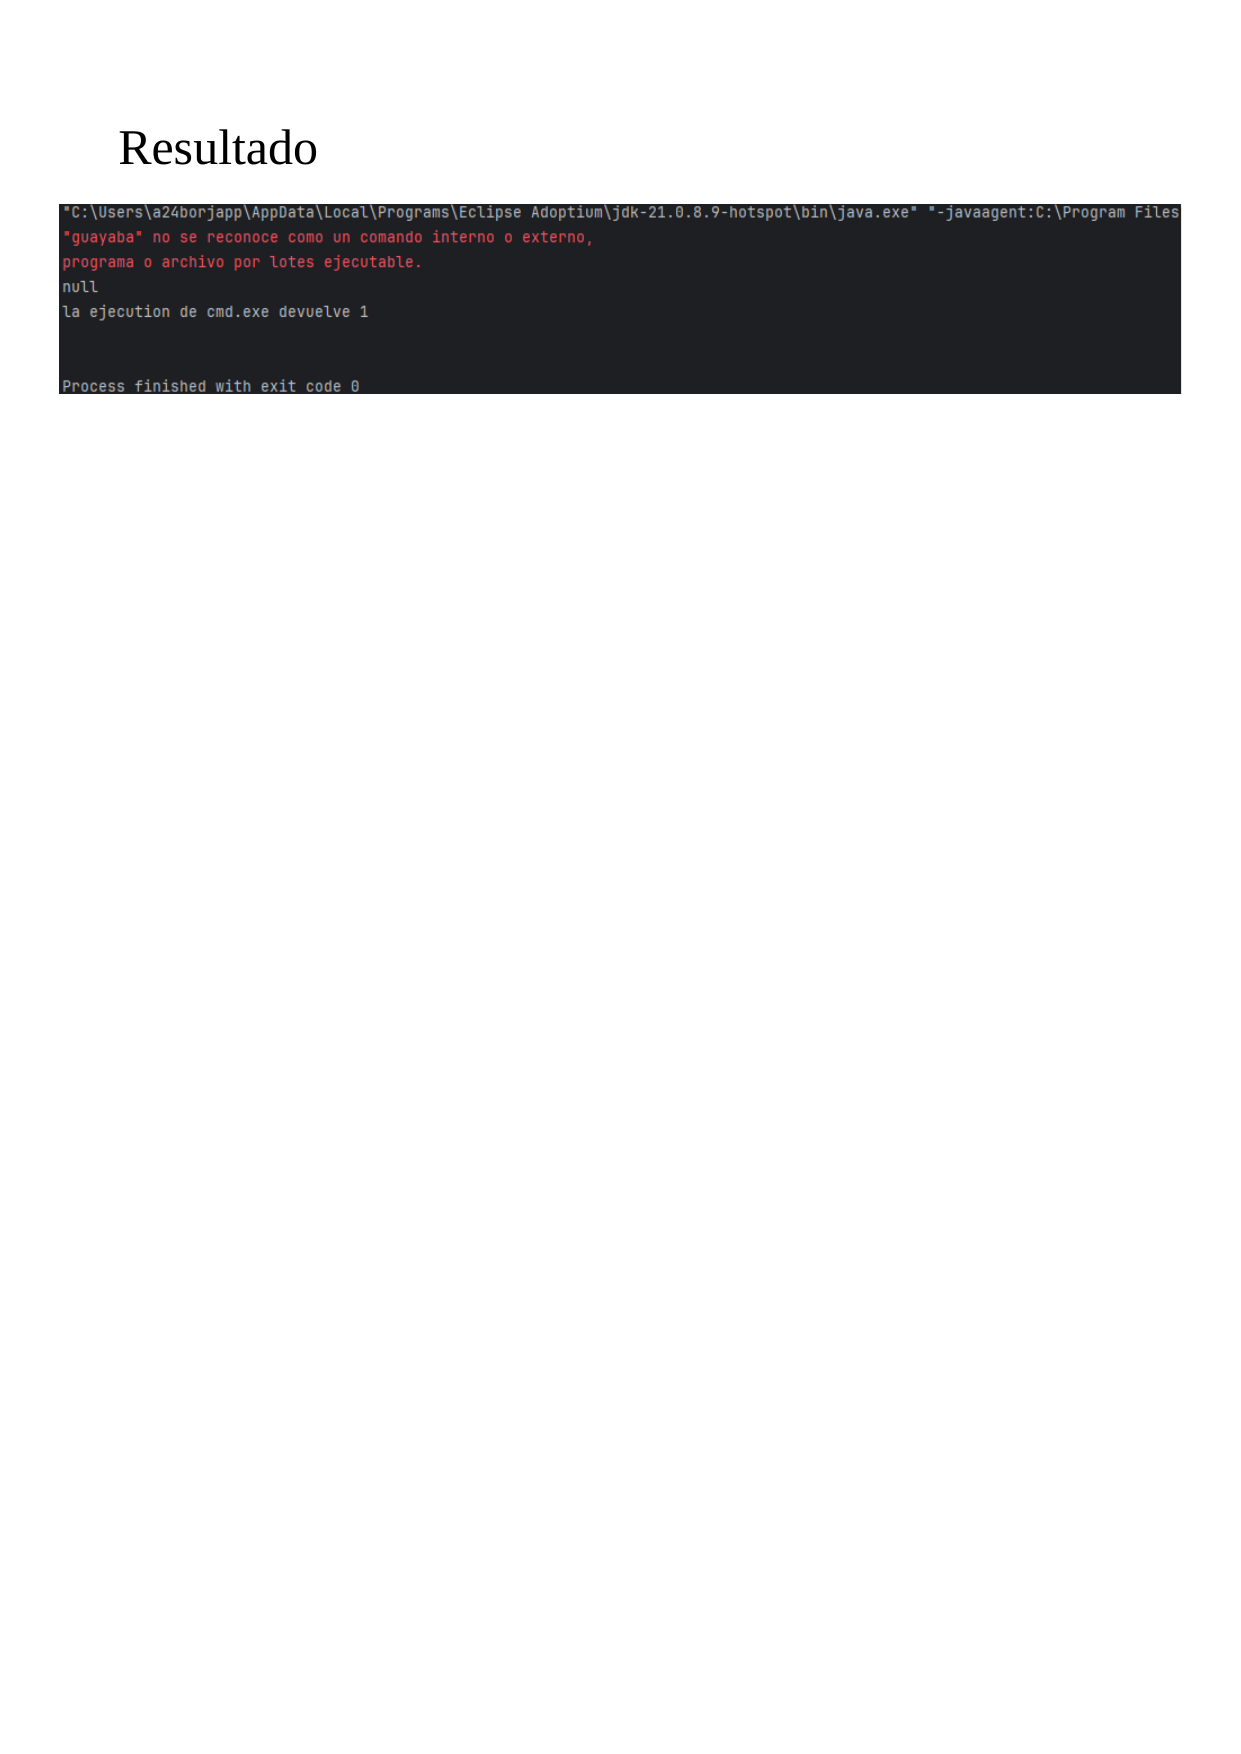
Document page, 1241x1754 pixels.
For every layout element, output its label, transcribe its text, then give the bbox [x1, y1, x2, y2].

picture [59, 204, 1182, 394]
text Resultado [118, 118, 1122, 176]
